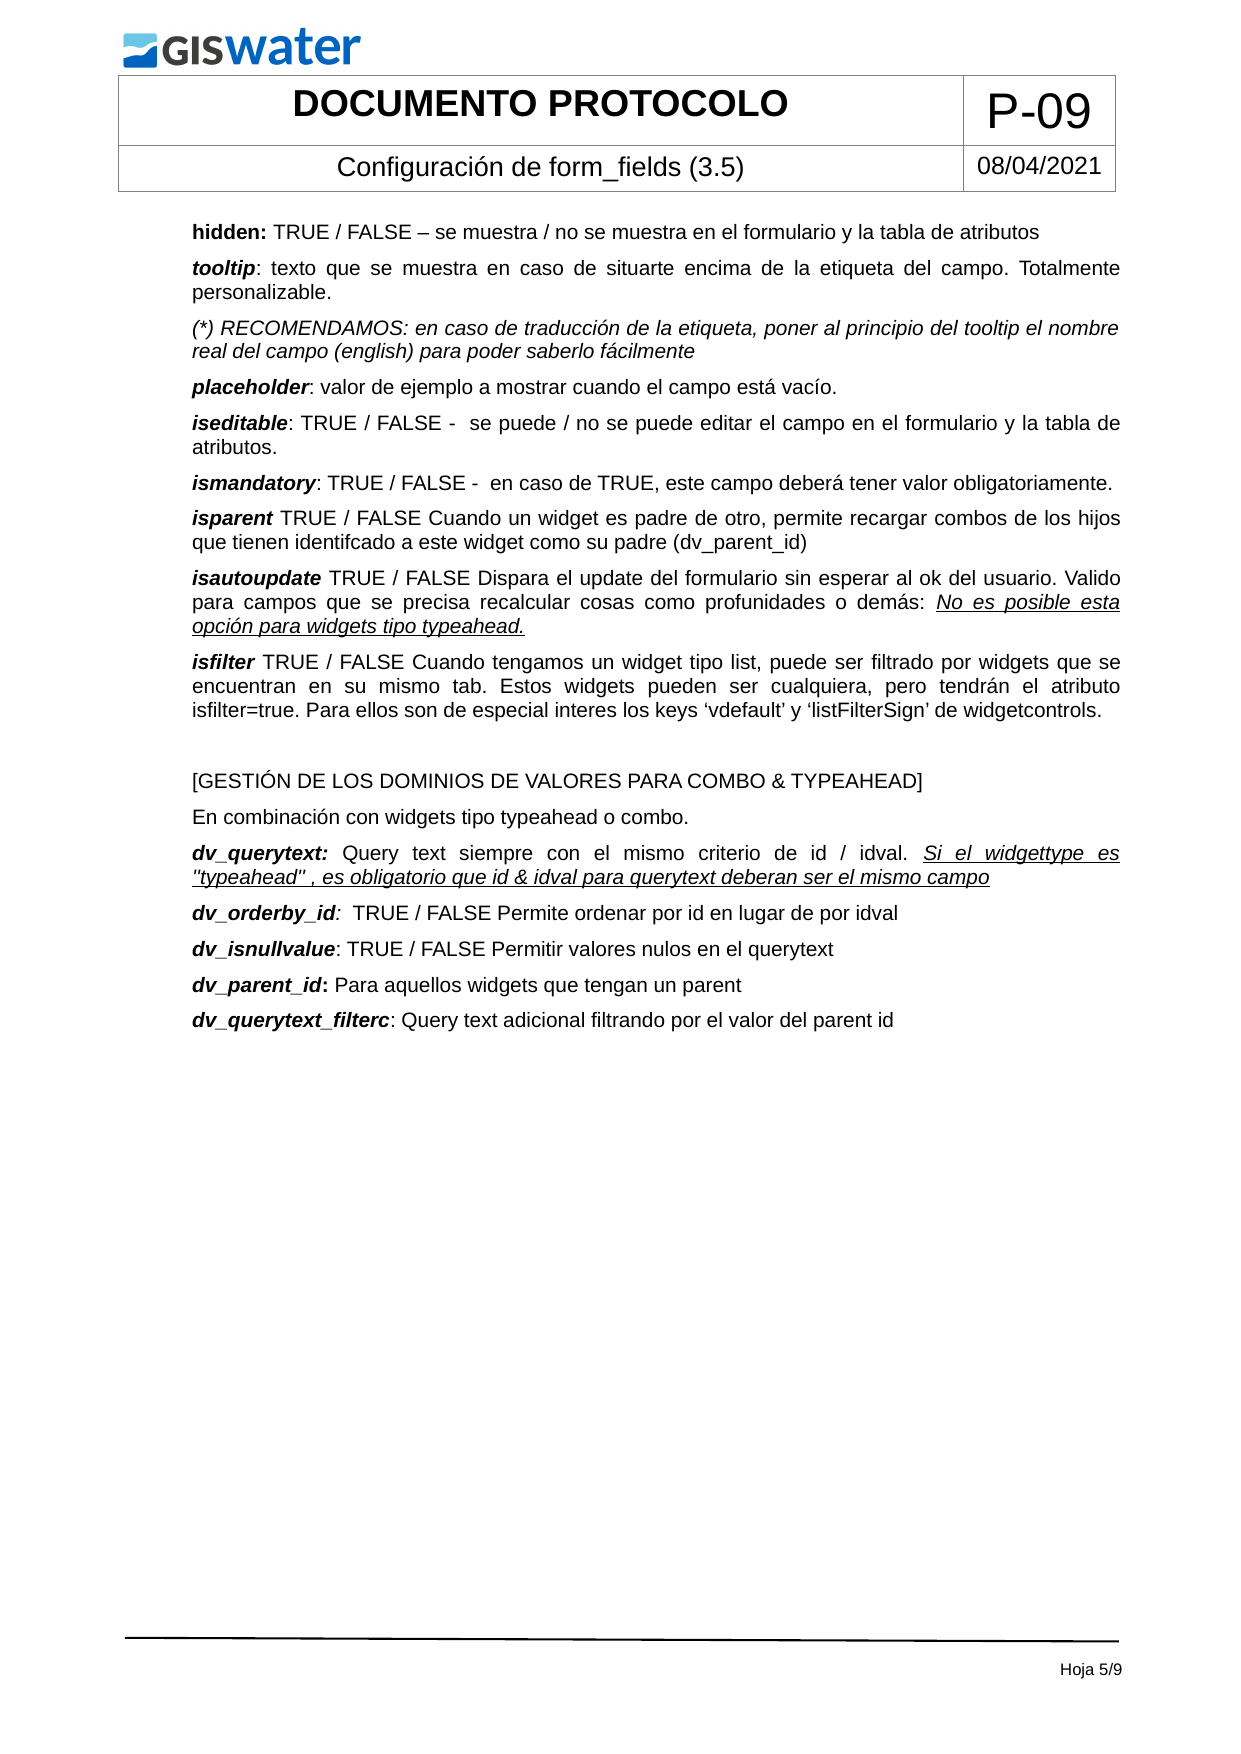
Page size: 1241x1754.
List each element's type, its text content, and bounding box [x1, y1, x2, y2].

list dv_querytext_filterc: Query text adicional filtrando por el valor del parent id [192, 1008, 1122, 1032]
list dv_querytext: Query text siempre con el mismo criterio de id / idval. Si el widgettype es ''typeahead'' , es obligatorio que id & idval para querytext deberan ser el mismo campo [192, 841, 1122, 889]
list ismandatory: TRUE / FALSE - en caso de TRUE, este campo deberá tener valor obligatoriamente. [192, 471, 1122, 494]
list dv_orderby_id: TRUE / FALSE Permite ordenar por id en lugar de por idval [192, 901, 1122, 925]
list placeholder: valor de ejemplo a mostrar cuando el campo está vacío. [192, 375, 1122, 399]
list tooltip: texto que se muestra en caso de situarte encima de la etiqueta del campo. Totalmente personalizable. [192, 256, 1122, 304]
list hidden: TRUE / FALSE – se muestra / no se muestra en el formulario y la tabla de atributos [192, 220, 1122, 244]
list isautoupdate TRUE / FALSE Dispara el update del formulario sin esperar al ok del usuario. Valido para campos que se precisa recalcular cosas como profunidades o demás: No es posible esta opción para widgets tipo typeahead. [192, 566, 1122, 638]
list dv_isnullvalue: TRUE / FALSE Permitir valores nulos en el querytext [192, 937, 1122, 961]
picture [119, 23, 365, 72]
list isparent TRUE / FALSE Cuando un widget es padre de otro, permite recargar combos de los hijos que tienen identifcado a este widget como su padre (dv_parent_id) [192, 506, 1122, 554]
list (*) RECOMENDAMOS: en caso de traducción de la etiqueta, poner al principio del tooltip el nombre real del campo (english) para poder saberlo fácilmente [192, 315, 1122, 363]
list En combinación con widgets tipo typeahead o combo. [192, 805, 1122, 829]
list [GESTIÓN DE LOS DOMINIOS DE VALORES PARA COMBO & TYPEAHEAD] [192, 769, 1122, 793]
list iseditable: TRUE / FALSE - se puede / no se puede editar el campo en el formulario y la tabla de atributos. [192, 411, 1122, 459]
list isfilter TRUE / FALSE Cuando tengamos un widget tipo list, puede ser filtrado por widgets que se encuentran en su mismo tab. Estos widgets pueden ser cualquiera, pero tendrán el atributo isfilter=true. Para ellos son de especial interes los keys ‘vdefault’ y ‘listFilterSign’ de widgetcontrols. [192, 649, 1122, 721]
list dv_parent_id: Para aquellos widgets que tengan un parent [192, 972, 1122, 996]
